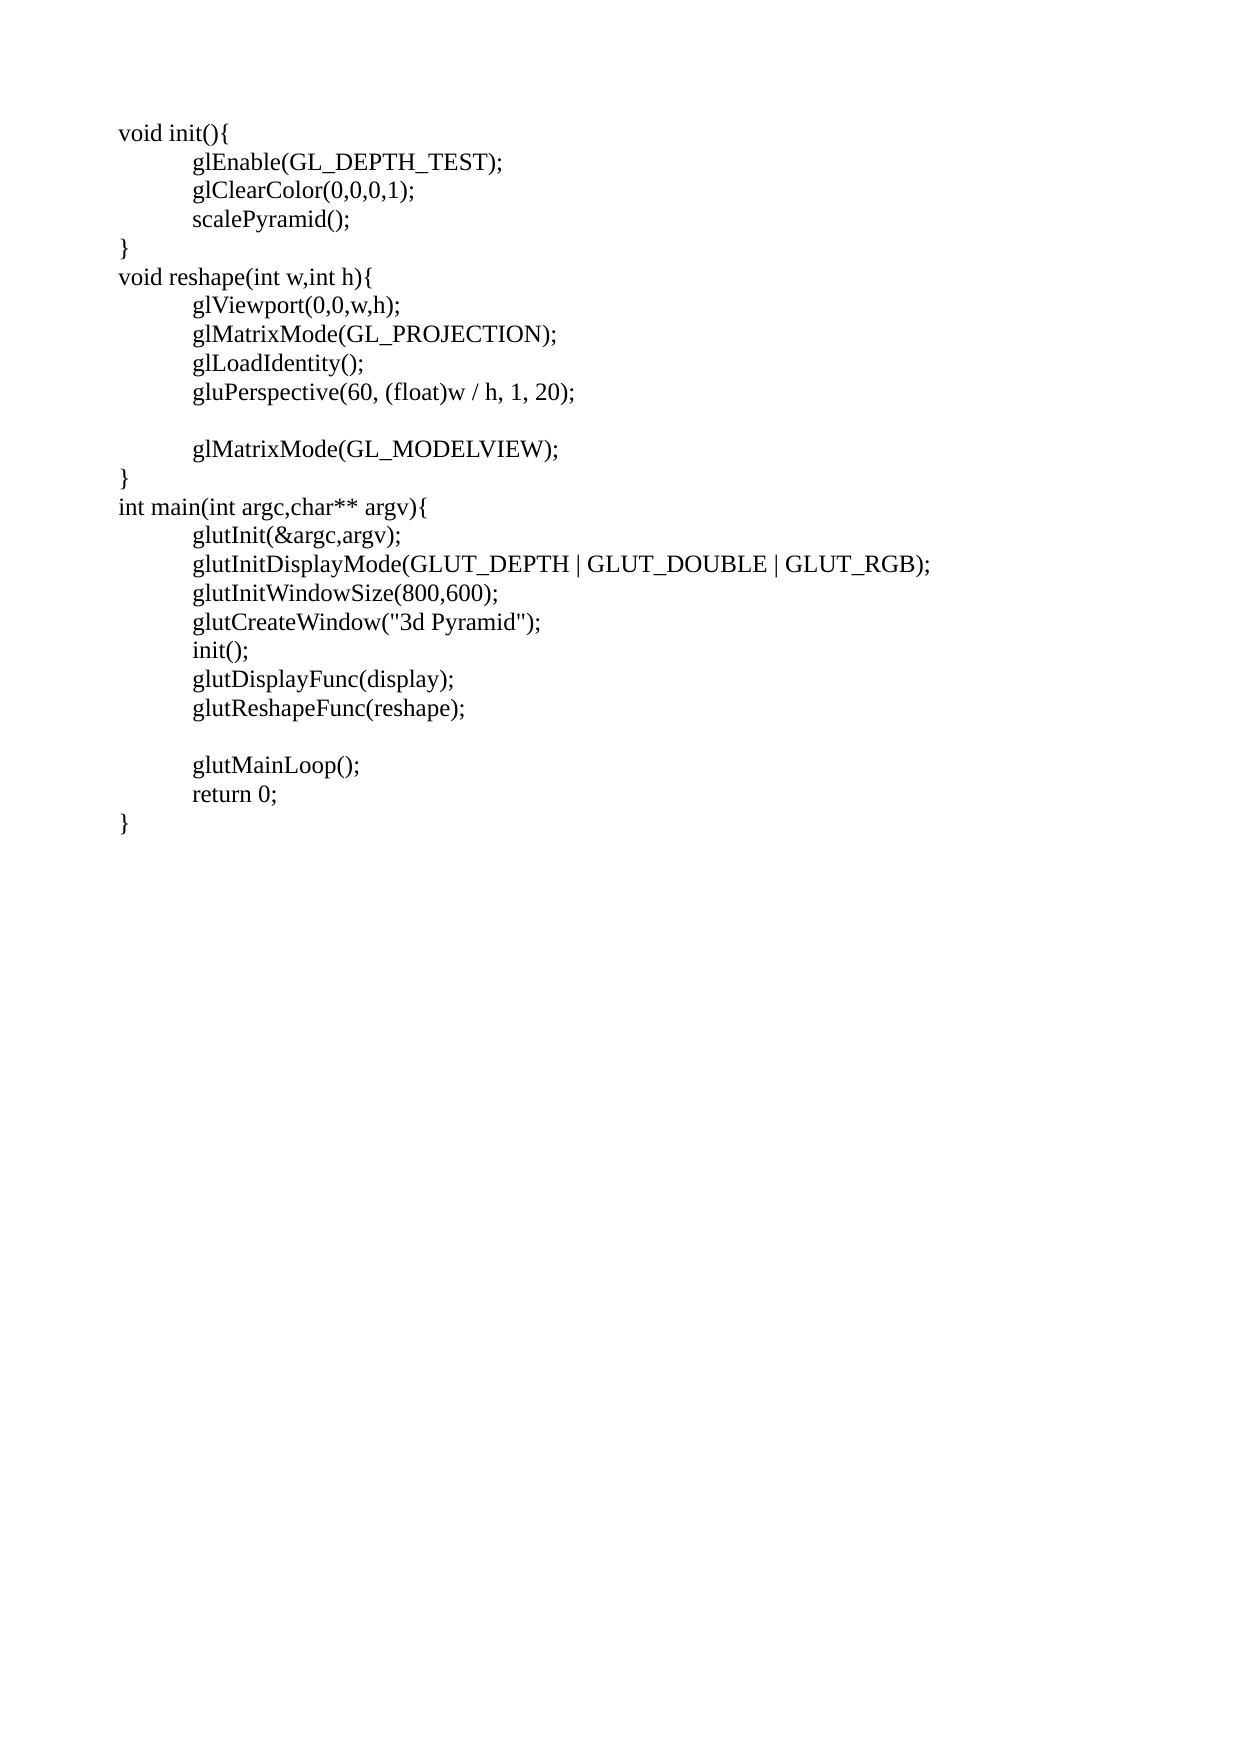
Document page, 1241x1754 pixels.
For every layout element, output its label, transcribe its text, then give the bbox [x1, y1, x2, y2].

text glMatrixMode(GL_PROJECTION); [118, 319, 1122, 348]
text glutReshapeFunc(reshape); [118, 693, 1122, 722]
text glutMainLoop(); [118, 751, 1122, 779]
text void init(){ [118, 118, 1122, 147]
text int main(int argc,char** argv){ [118, 492, 1122, 521]
text glutInitDisplayMode(GLUT_DEPTH | GLUT_DOUBLE | GLUT_RGB); [118, 549, 1122, 578]
text } [118, 233, 1122, 262]
text glViewport(0,0,w,h); [118, 291, 1122, 319]
text glutInit(&argc,argv); [118, 521, 1122, 549]
text glutCreateWindow("3d Pyramid"); [118, 607, 1122, 636]
text gluPerspective(60, (float)w / h, 1, 20); [118, 377, 1122, 406]
text glMatrixMode(GL_MODELVIEW); [118, 434, 1122, 463]
text glutInitWindowSize(800,600); [118, 578, 1122, 607]
text glEnable(GL_DEPTH_TEST); [118, 147, 1122, 176]
text glClearColor(0,0,0,1); [118, 176, 1122, 204]
text glutDisplayFunc(display); [118, 664, 1122, 693]
text void reshape(int w,int h){ [118, 262, 1122, 291]
text glLoadIdentity(); [118, 348, 1122, 377]
text scalePyramid(); [118, 204, 1122, 233]
text return 0; [118, 779, 1122, 808]
text } [118, 808, 1122, 837]
text init(); [118, 636, 1122, 664]
text } [118, 463, 1122, 492]
